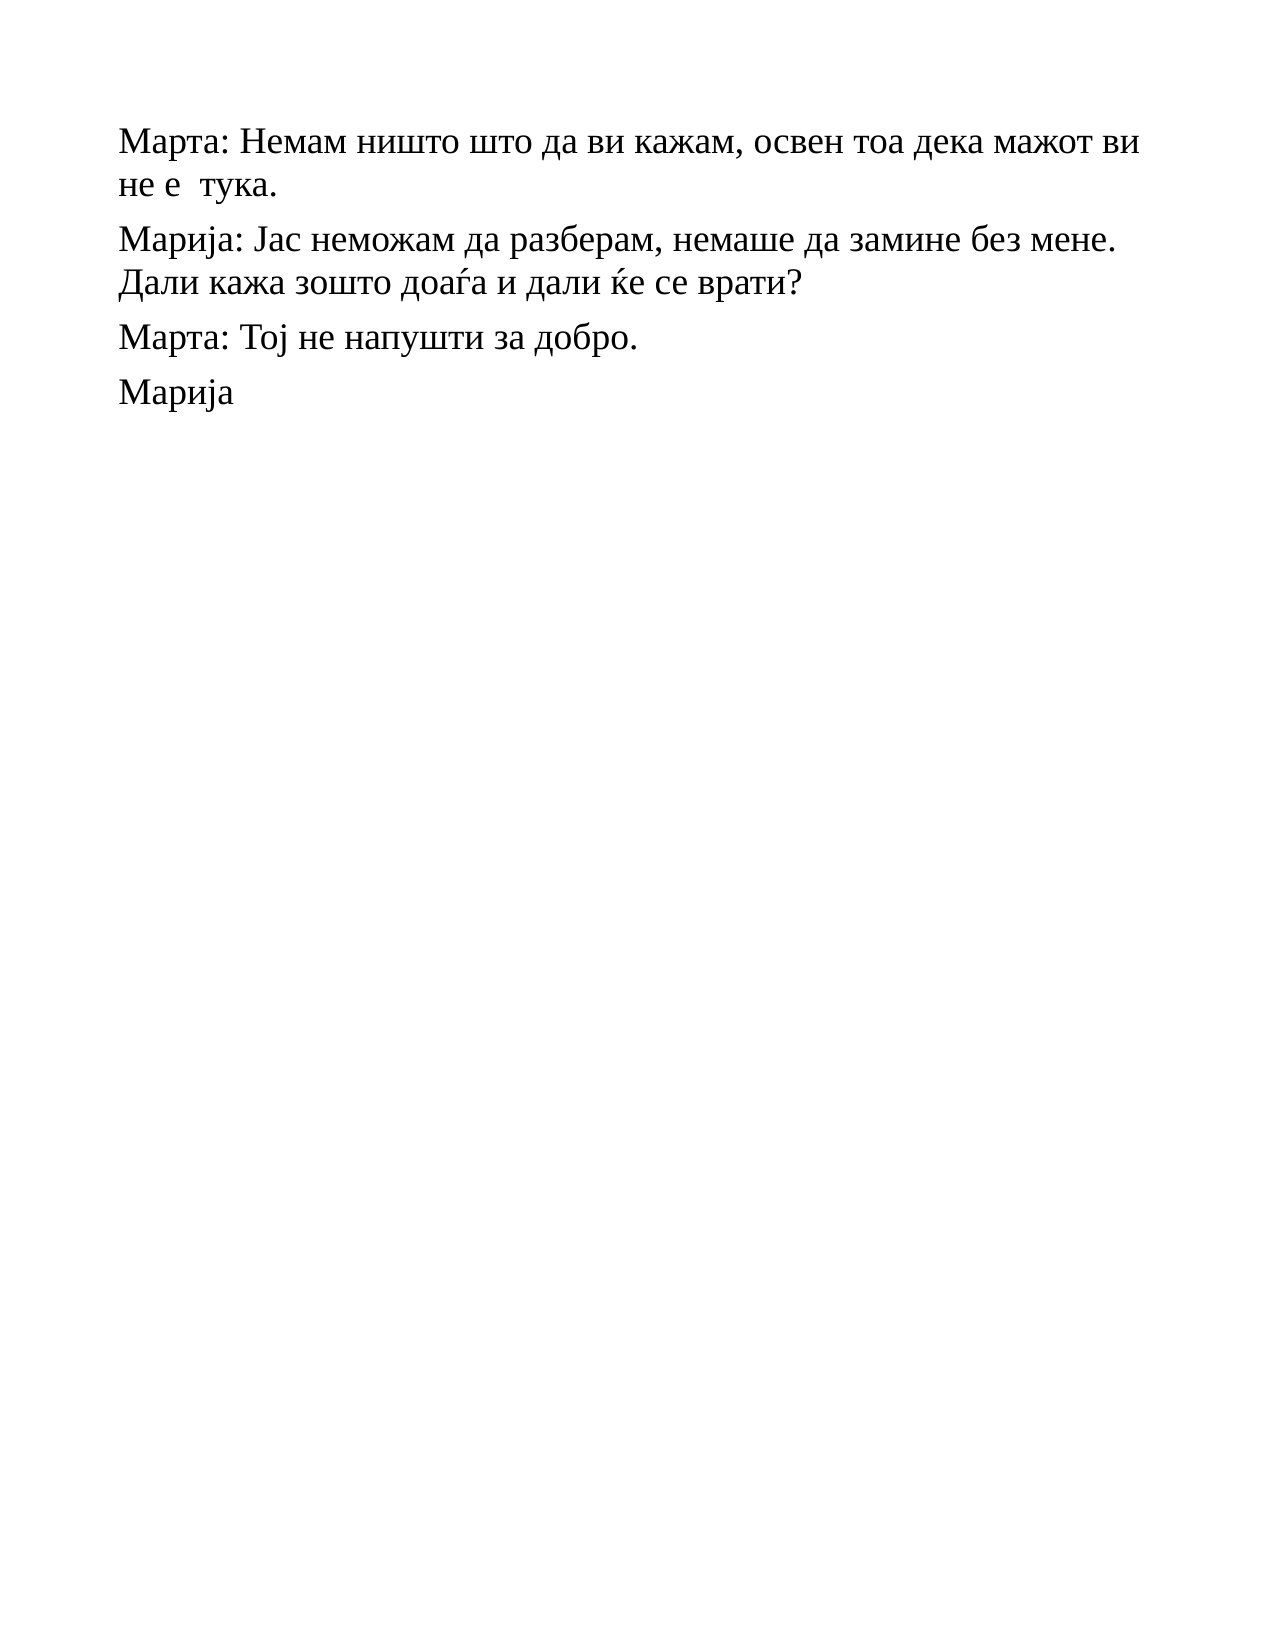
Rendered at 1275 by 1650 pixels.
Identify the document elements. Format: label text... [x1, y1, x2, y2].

text Марија: Јас неможам да разберам, немаше да замине без мене. Дали кажа зошто доаѓа и дали ќе се врати? [118, 216, 1157, 302]
text Марта: Тој не напушти за добро. [118, 314, 1157, 357]
text Марија [118, 369, 1157, 412]
text Марта: Немам ништо што да ви кажам, освен тоа дека мажот ви не е тука. [118, 118, 1157, 204]
